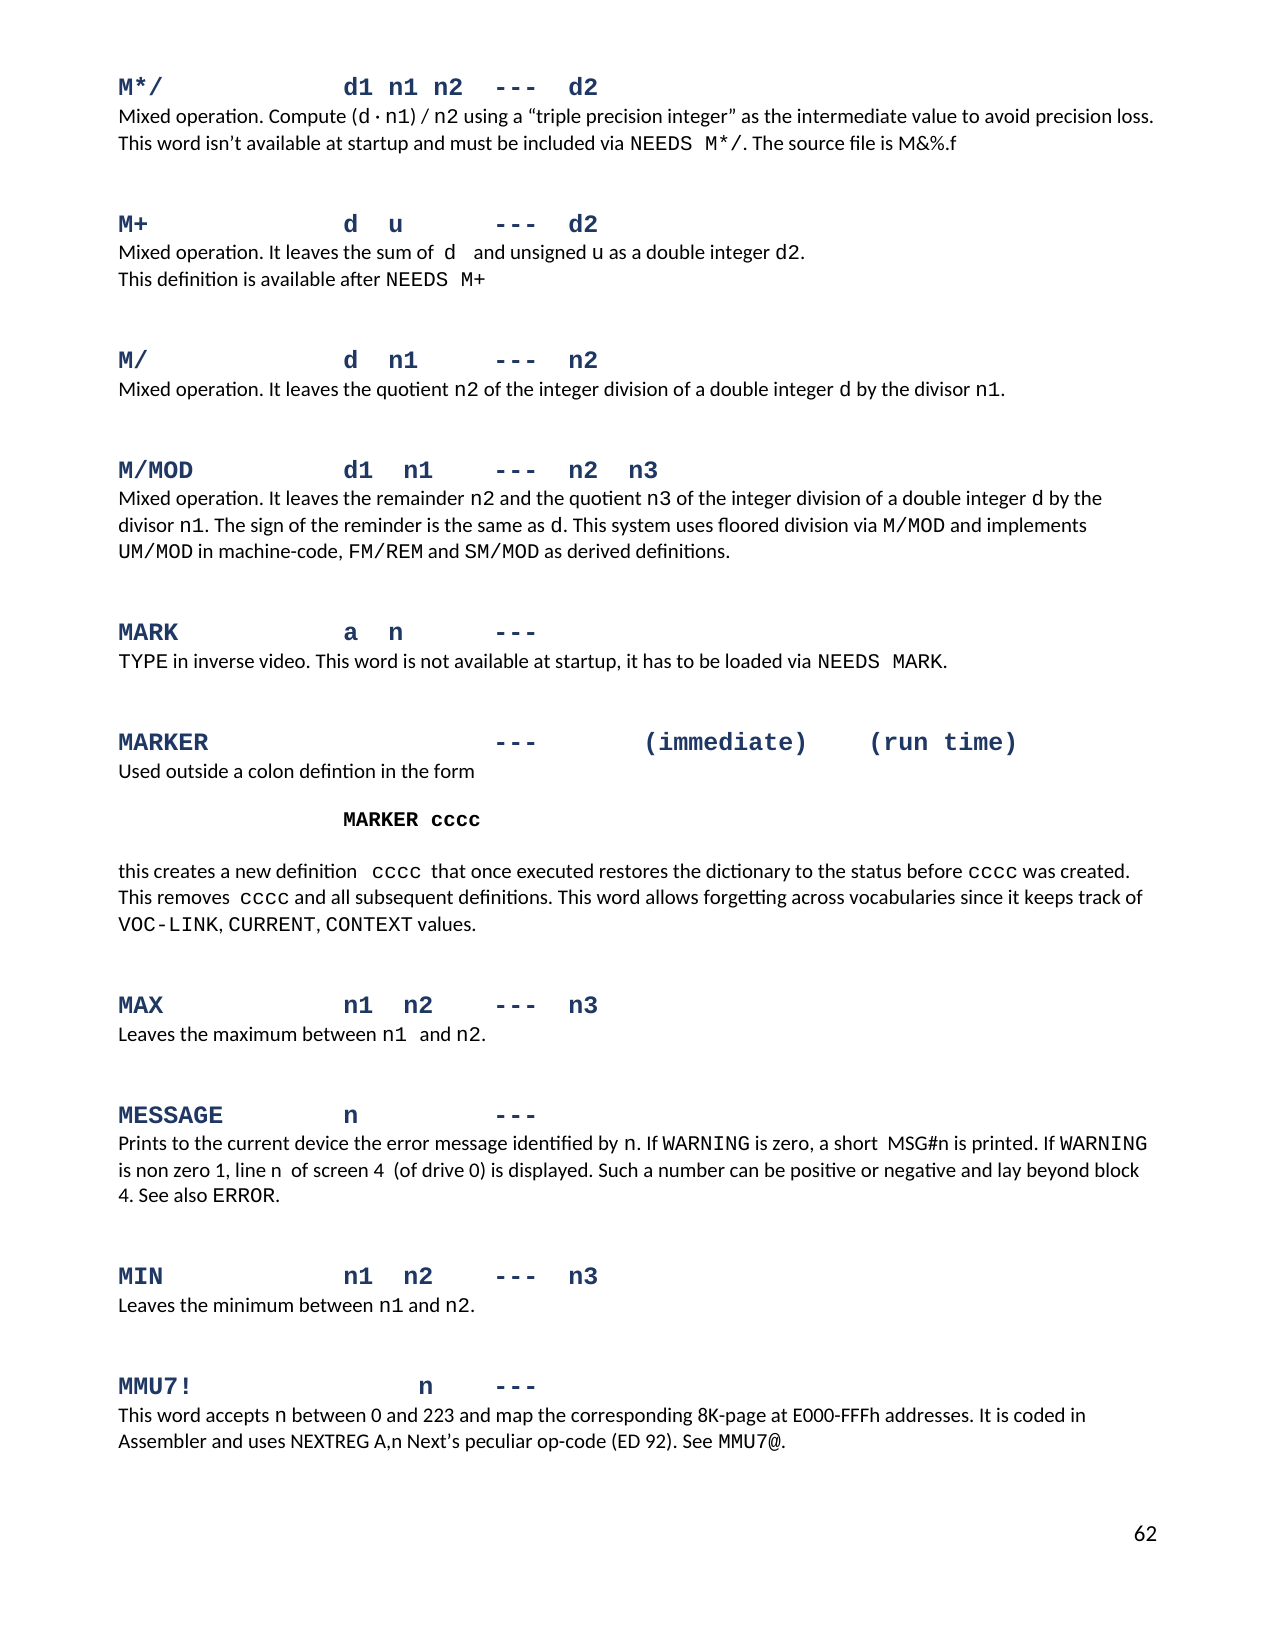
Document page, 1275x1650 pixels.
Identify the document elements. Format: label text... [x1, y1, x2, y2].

subtitle MAX n1 n2 --- n3 [118, 992, 1157, 1021]
text This definition is available after NEEDS M+ [118, 266, 1157, 292]
text Mixed operation. It leaves the quotient n2 of the integer division of a double integer d by the divisor n1. [118, 376, 1157, 402]
text Leaves the maximum between n1 and n2. [118, 1021, 1157, 1047]
subtitle MESSAGE n --- [118, 1102, 1157, 1131]
subtitle M*/ d1 n1 n2 --- d2 [118, 75, 1157, 103]
subtitle M/MOD d1 n1 --- n2 n3 [118, 457, 1157, 486]
subtitle MARK a n --- [118, 620, 1157, 648]
text Leaves the minimum between n1 and n2. [118, 1292, 1157, 1319]
text Mixed operation. Compute (d · n1) / n2 using a “triple precision integer” as the intermediate value to avoid precision loss. [118, 103, 1157, 130]
text This word isn’t available at startup and must be included via NEEDS M*/. The source file is M&%.f [118, 130, 1157, 156]
text Mixed operation. It leaves the remainder n2 and the quotient n3 of the integer division of a double integer d by the divisor n1. The sign of the reminder is the same as d. This system uses floored division via M/MOD and implements UM/MOD in machine-code, FM/REM and SM/MOD as derived definitions. [118, 486, 1157, 565]
text Prints to the current device the error message identified by n. If WARNING is zero, a short MSG#n is printed. If WARNING is non zero 1, line n of screen 4 (of drive 0) is displayed. Such a number can be positive or negative and lay beyond block 4. See also ERROR. [118, 1131, 1157, 1209]
text Mixed operation. It leaves the sum of d and unsigned u as a double integer d2. [118, 239, 1157, 266]
text This word accepts n between 0 and 223 and map the corresponding 8K-page at E000-FFFh addresses. It is coded in Assembler and uses NEXTREG A,n Next’s peculiar op-code (ED 92). See MMU7@. [118, 1402, 1157, 1455]
text Used outside a colon defintion in the form [118, 758, 1157, 783]
subtitle M+ d u --- d2 [118, 211, 1157, 239]
subtitle MIN n1 n2 --- n3 [118, 1264, 1157, 1292]
subtitle MMU7! n --- [118, 1374, 1157, 1402]
text MARKER cccc [118, 809, 1157, 833]
subtitle MARKER --- (immediate) (run time) [118, 730, 1157, 758]
text TYPE in inverse video. This word is not available at startup, it has to be loaded via NEEDS MARK. [118, 648, 1157, 675]
text this creates a new definition cccc that once executed restores the dictionary to the status before cccc was created. This removes cccc and all subsequent definitions. This word allows forgetting across vocabularies since it keeps track of VOC-LINK, CURRENT, CONTEXT values. [118, 858, 1157, 937]
subtitle M/ d n1 --- n2 [118, 347, 1157, 376]
